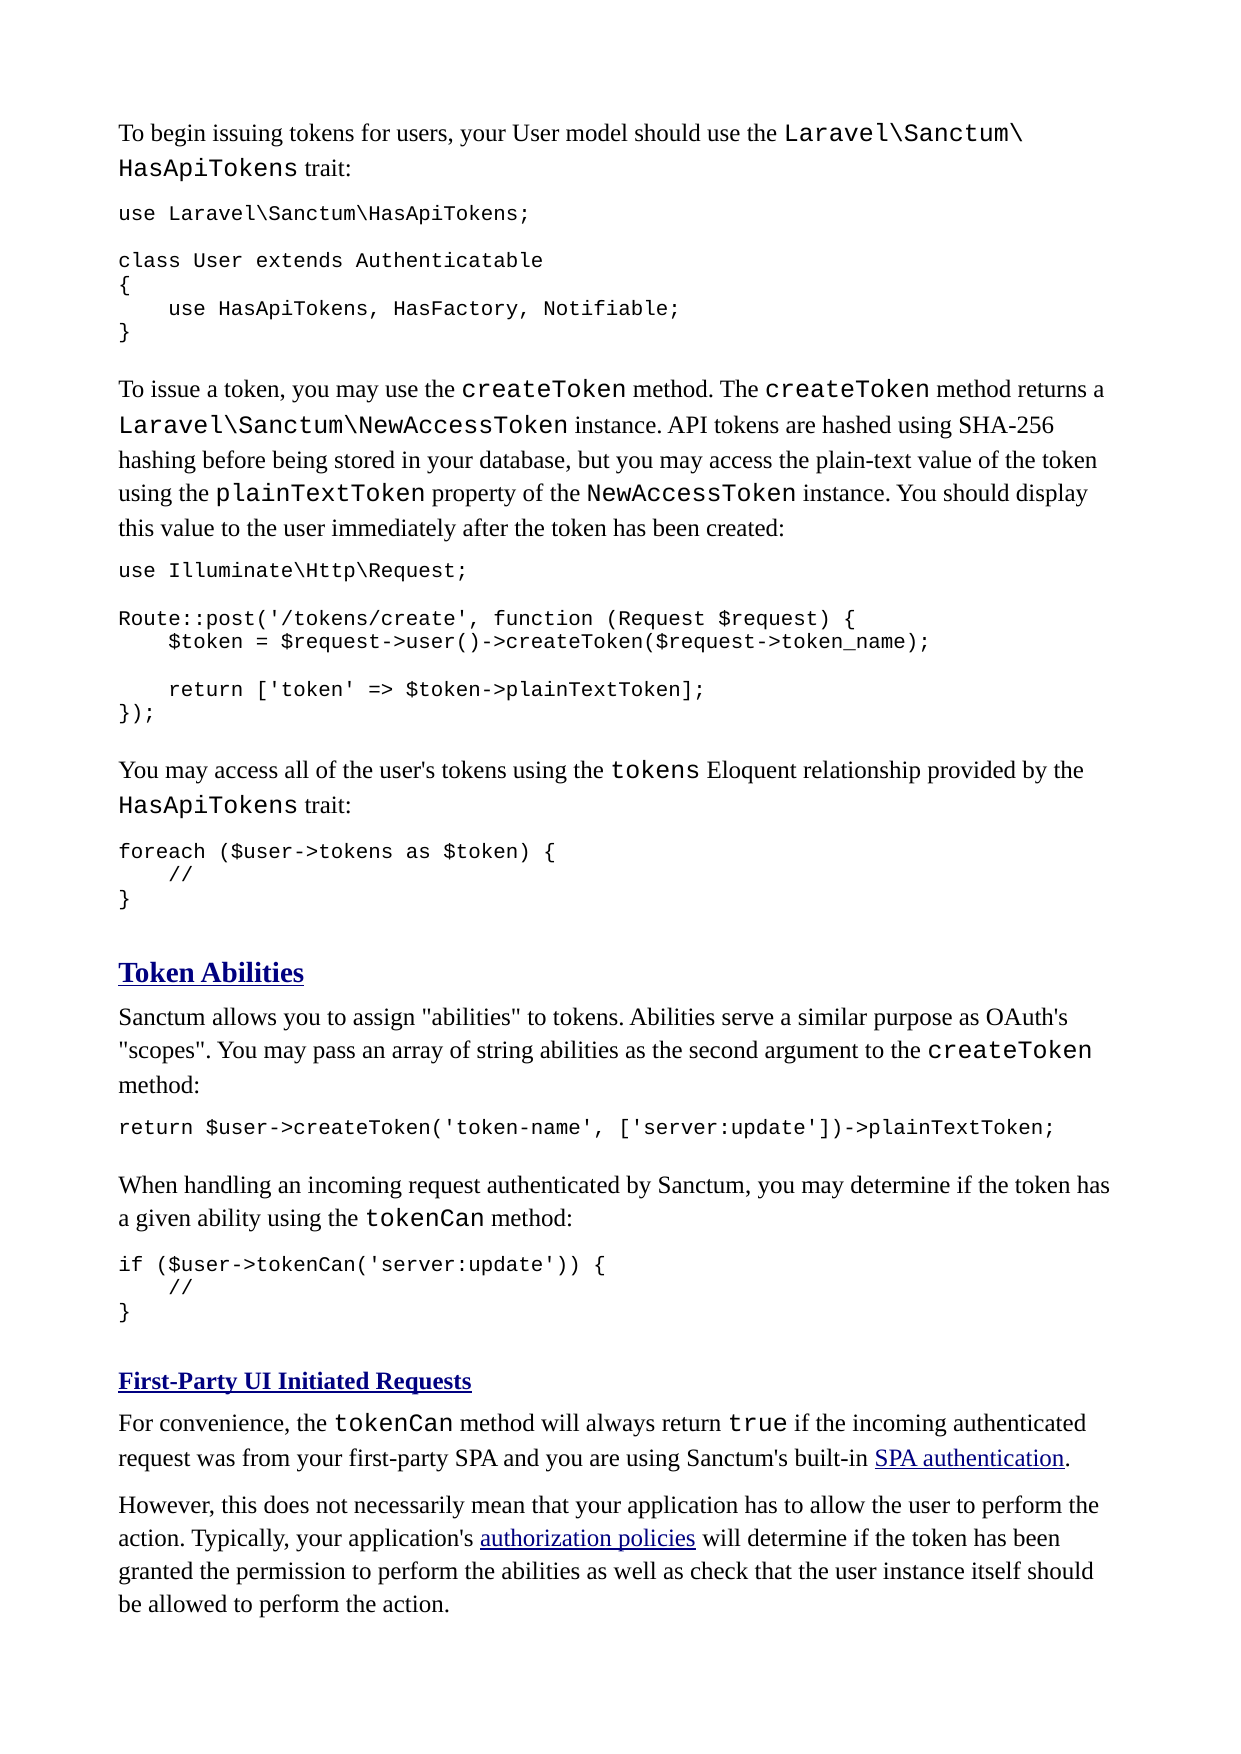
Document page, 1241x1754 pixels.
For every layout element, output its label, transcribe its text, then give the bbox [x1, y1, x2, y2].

text Sanctum allows you to assign "abilities" to tokens. Abilities serve a similar purpose as OAuth's "scopes". You may pass an array of string abilities as the second argument to the createToken method: [118, 1002, 1122, 1098]
text // [118, 1277, 1122, 1301]
text } [118, 1301, 1122, 1324]
subtitle Token Abilities [118, 956, 1122, 989]
text // [118, 864, 1122, 888]
text However, this does not necessarily mean that your application has to allow the user to perform the action. Typically, your application's authorization policies will determine if the token has been granted the permission to perform the abilities as well as check that the user instance itself should be allowed to perform the action. [118, 1490, 1122, 1618]
subtitle First-Party UI Initiated Requests [118, 1366, 1122, 1395]
text use Illuminate\Http\Request; [118, 561, 1122, 584]
text }); [118, 702, 1122, 726]
text return ['token' => $token->plainTextToken]; [118, 679, 1122, 702]
text When handling an incoming request authenticated by Sanctum, you may determine if the token has a given ability using the tokenCan method: [118, 1171, 1122, 1234]
text } [118, 321, 1122, 345]
text You may access all of the user's tokens using the tokens Eloquent relationship provided by the HasApiTokens trait: [118, 756, 1122, 821]
text return $user->createToken('token-name', ['server:update'])->plainTextToken; [118, 1117, 1122, 1141]
text { [118, 274, 1122, 298]
text To begin issuing tokens for users, your User model should use the Laravel\Sanctum\HasApiTokens trait: [118, 118, 1122, 184]
text To issue a token, you may use the createToken method. The createToken method returns a Laravel\Sanctum\NewAccessToken instance. API tokens are hashed using SHA-256 hashing before being stored in your database, but you may access the plain-text value of the token using the plainTextToken property of the NewAccessToken instance. You should display this value to the user immediately after the token has been created: [118, 374, 1122, 542]
text if ($user->tokenCan('server:update')) { [118, 1253, 1122, 1277]
text foreach ($user->tokens as $token) { [118, 841, 1122, 864]
text } [118, 888, 1122, 912]
text use HasApiTokens, HasFactory, Notifiable; [118, 298, 1122, 321]
text Route::post('/tokens/create', function (Request $request) { [118, 608, 1122, 631]
text $token = $request->user()->createToken($request->token_name); [118, 631, 1122, 655]
text class User extends Authenticatable [118, 251, 1122, 274]
text For convenience, the tokenCan method will always return true if the incoming authenticated request was from your first-party SPA and you are using Sanctum's built-in SPA authentication. [118, 1408, 1122, 1472]
text use Laravel\Sanctum\HasApiTokens; [118, 203, 1122, 227]
